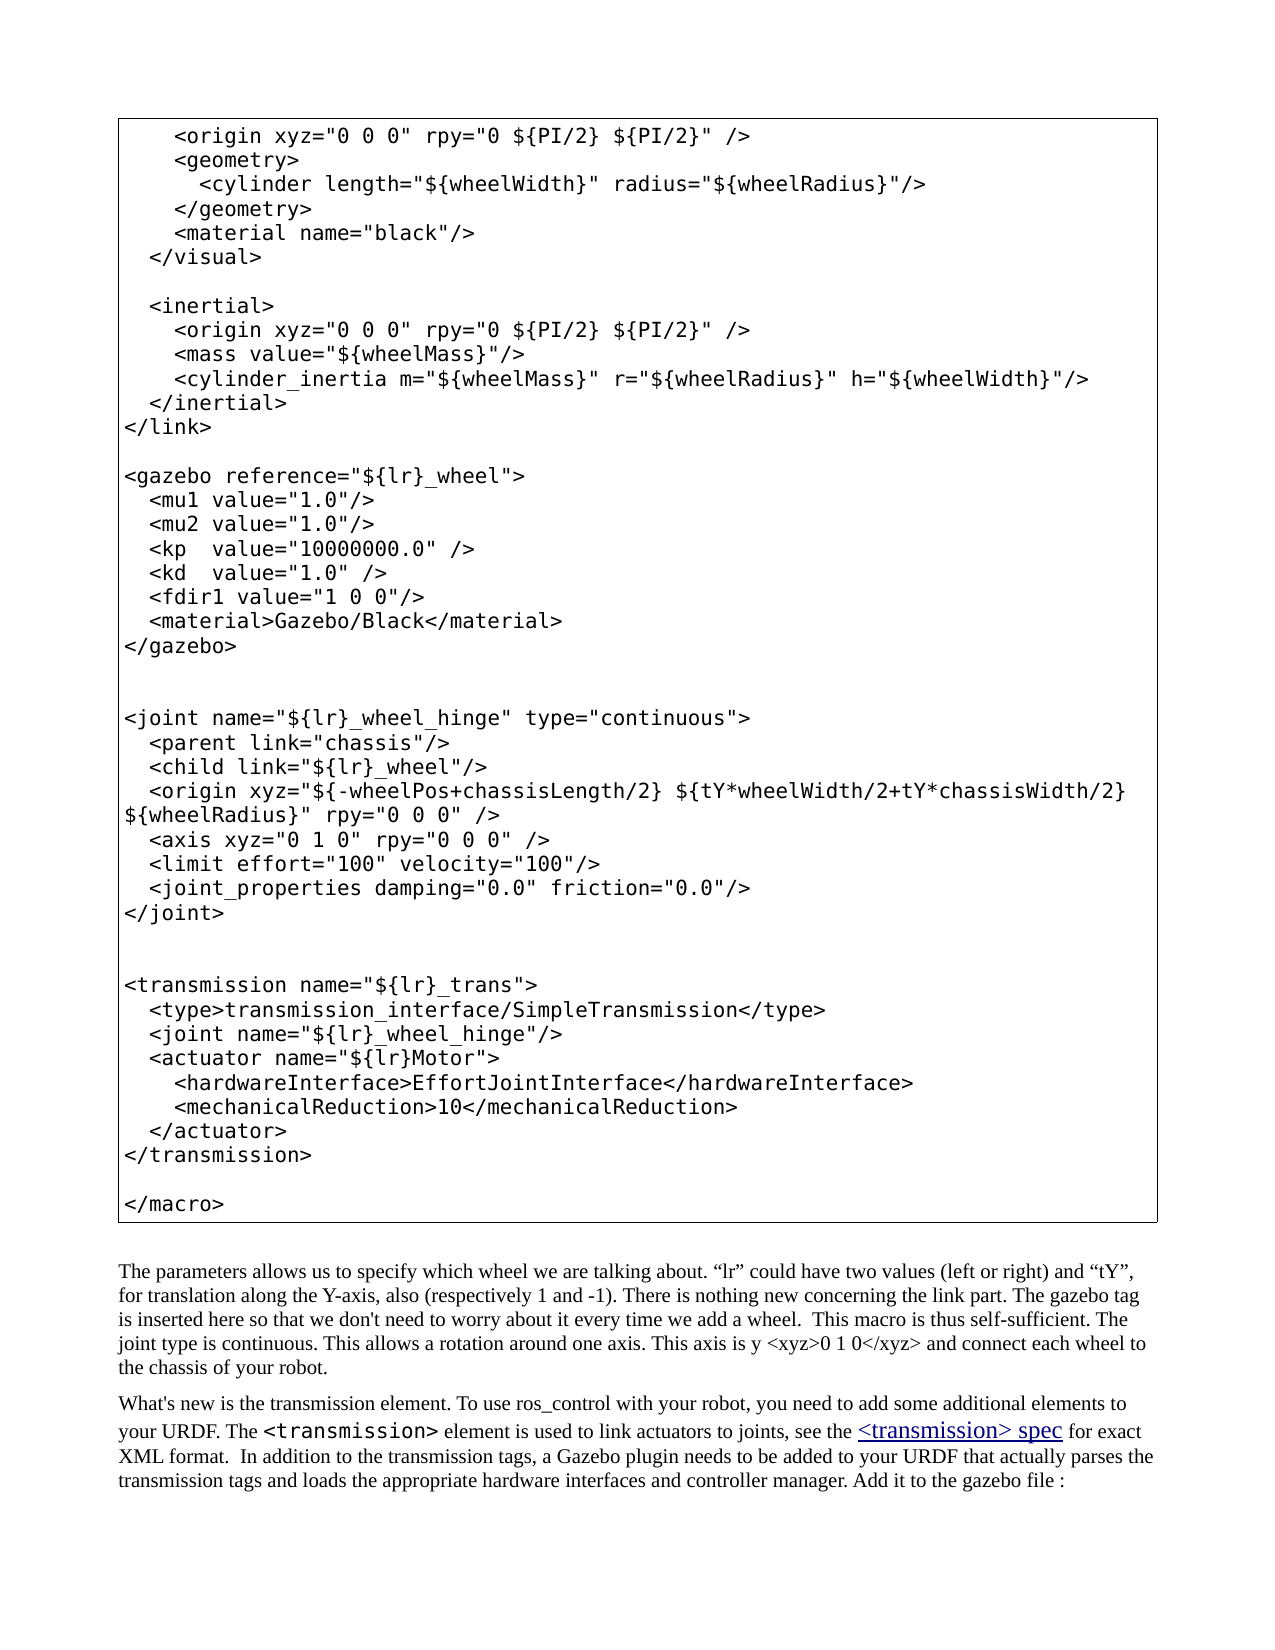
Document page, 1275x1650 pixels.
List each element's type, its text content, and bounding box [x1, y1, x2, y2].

text What's new is the transmission element. To use ros_control with your robot, you need to add some additional elements to your URDF. The <transmission> element is used to link actuators to joints, see the <transmission> spec for exact XML format. In addition to the transmission tags, a Gazebo plugin needs to be added to your URDF that actually parses the transmission tags and loads the appropriate hardware interfaces and controller manager. Add it to the gazebo file : [118, 1391, 1157, 1492]
table_header <origin xyz="0 0 0" rpy="0 ${PI/2} ${PI/2}" /> <geometry> <cylinder length="${wheelWidth}" radius="${wheelRadius}"/> </geometry> <material name="black"/> </visual> <inertial> <origin xyz="0 0 0" rpy="0 ${PI/2} ${PI/2}" /> <mass value="${wheelMass}"/> <cylinder_inertia m="${wheelMass}" r="${wheelRadius}" h="${wheelWidth}"/> </inertial> </link> <gazebo reference="${lr}_wheel"> <mu1 value="1.0"/> <mu2 value="1.0"/> <kp value="10000000.0" /> <kd value="1.0" /> <fdir1 value="1 0 0"/> <material>Gazebo/Black</material> </gazebo> <joint name="${lr}_wheel_hinge" type="continuous"> <parent link="chassis"/> <child link="${lr}_wheel"/> <origin xyz="${-wheelPos+chassisLength/2} ${tY*wheelWidth/2+tY*chassisWidth/2} ${wheelRadius}" rpy="0 0 0" /> <axis xyz="0 1 0" rpy="0 0 0" /> <limit effort="100" velocity="100"/> <joint_properties damping="0.0" friction="0.0"/> </joint> <transmission name="${lr}_trans"> <type>transmission_interface/SimpleTransmission</type> <joint name="${lr}_wheel_hinge"/> <actuator name="${lr}Motor"> <hardwareInterface>EffortJointInterface</hardwareInterface> <mechanicalReduction>10</mechanicalReduction> </actuator> </transmission> </macro> [119, 119, 1157, 1222]
text The parameters allows us to specify which wheel we are talking about. “lr” could have two values (left or right) and “tY”, for translation along the Y-axis, also (respectively 1 and -1). There is nothing new concerning the link part. The gazebo tag is inserted here so that we don't need to worry about it every time we add a wheel. This macro is thus self-sufficient. The joint type is continuous. This allows a rotation around one axis. This axis is y <xyz>0 1 0</xyz> and connect each wheel to the chassis of your robot. [118, 1258, 1157, 1379]
